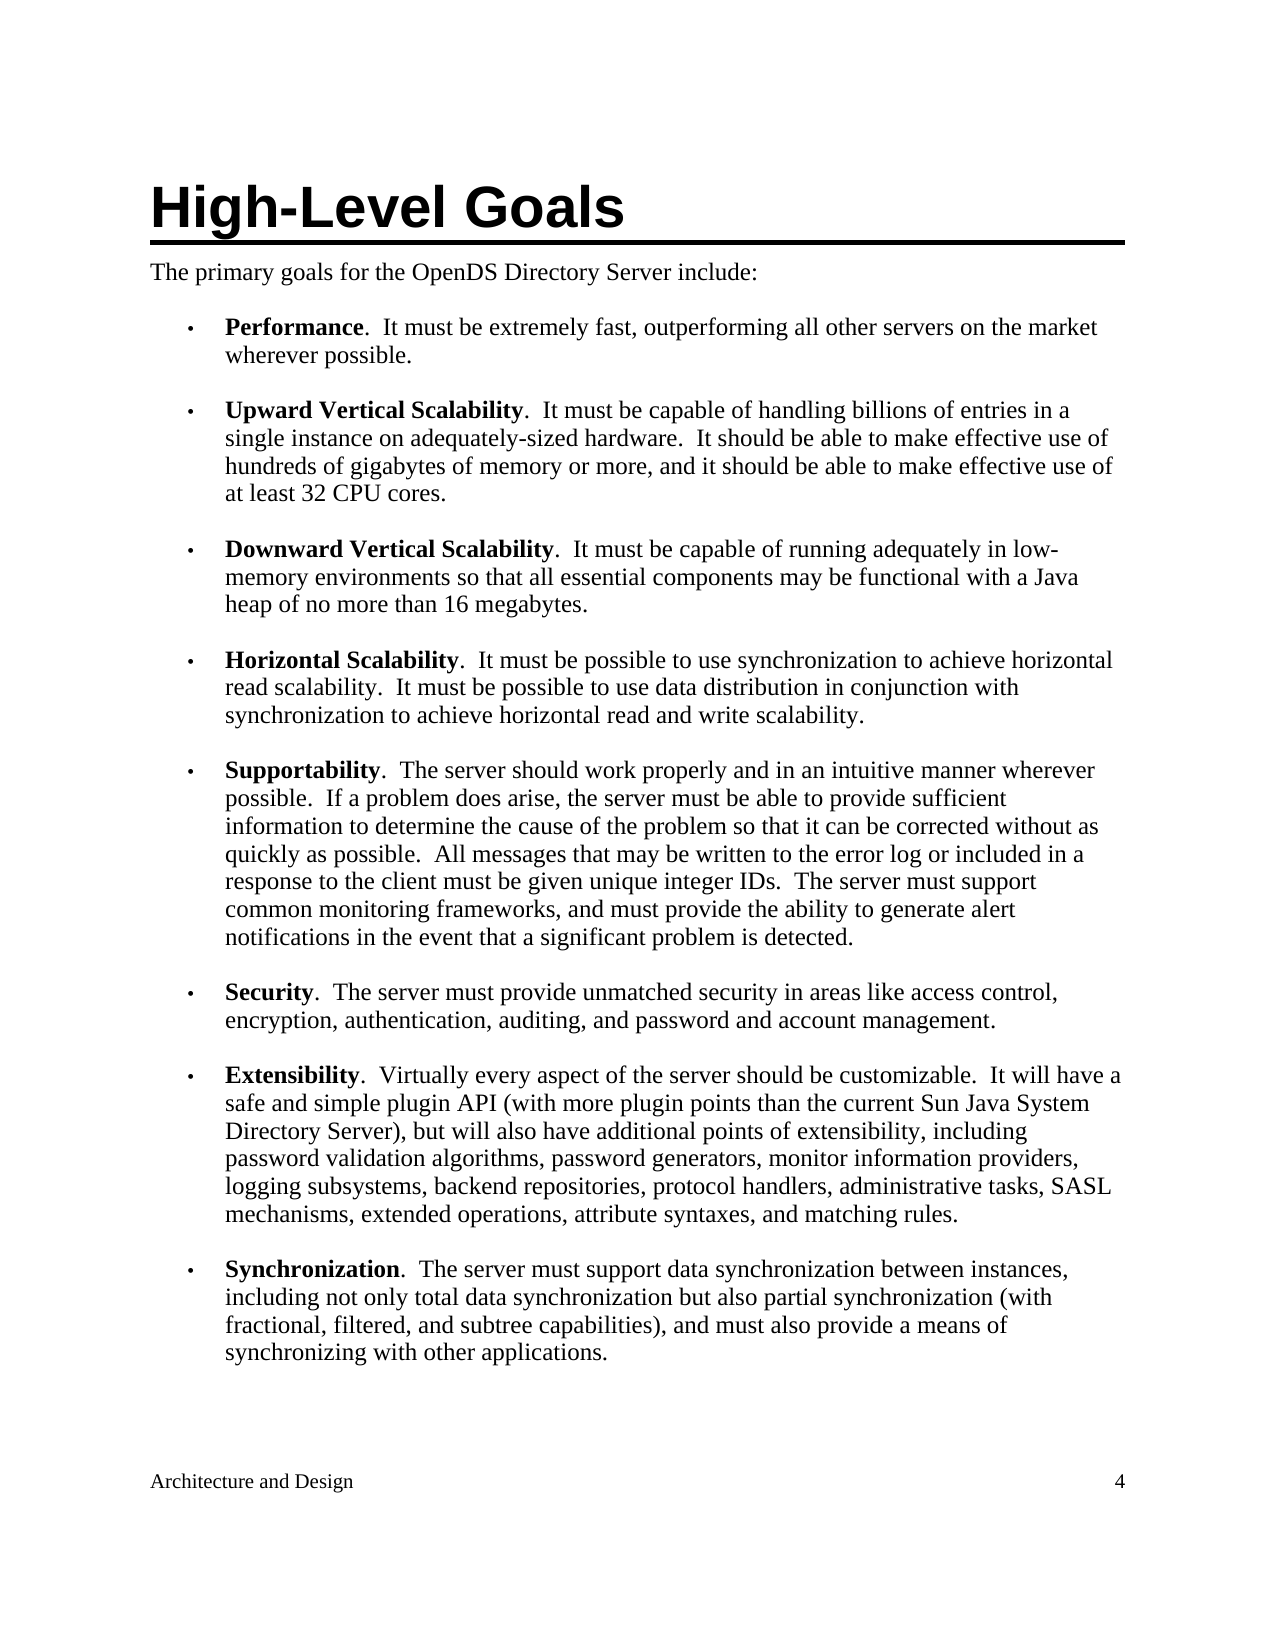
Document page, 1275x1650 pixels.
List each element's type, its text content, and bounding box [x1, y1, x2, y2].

list Security. The server must provide unmatched security in areas like access control, encryption, authentication, auditing, and password and account management. [187, 978, 1125, 1034]
list Performance. It must be extremely fast, outperforming all other servers on the market wherever possible. [187, 313, 1125, 369]
list Upward Vertical Scalability. It must be capable of handling billions of entries in a single instance on adequately-sized hardware. It should be able to make effective use of hundreds of gigabytes of memory or more, and it should be able to make effective use of at least 32 CPU cores. [187, 396, 1125, 507]
text The primary goals for the OpenDS Directory Server include: [150, 258, 1125, 286]
subtitle High-Level Goals [150, 175, 1125, 240]
list Horizontal Scalability. It must be possible to use synchronization to achieve horizontal read scalability. It must be possible to use data distribution in conjunction with synchronization to achieve horizontal read and write scalability. [187, 646, 1125, 729]
list Supportability. The server should work properly and in an intuitive manner wherever possible. If a problem does arise, the server must be able to provide sufficient information to determine the cause of the problem so that it can be corrected without as quickly as possible. All messages that may be written to the error log or included in a response to the client must be given unique integer IDs. The server must support common monitoring frameworks, and must provide the ability to generate alert notifications in the event that a significant problem is detected. [187, 757, 1125, 951]
list Synchronization. The server must support data synchronization between instances, including not only total data synchronization but also partial synchronization (with fractional, filtered, and subtree capabilities), and must also provide a means of synchronizing with other applications. [187, 1255, 1125, 1366]
list Extensibility. Virtually every aspect of the server should be customizable. It will have a safe and simple plugin API (with more plugin points than the current Sun Java System Directory Server), but will also have additional points of extensibility, including password validation algorithms, password generators, monitor information providers, logging subsystems, backend repositories, protocol handlers, administrative tasks, SASL mechanisms, extended operations, attribute syntaxes, and matching rules. [187, 1061, 1125, 1228]
list Downward Vertical Scalability. It must be capable of running adequately in low-memory environments so that all essential components may be functional with a Java heap of no more than 16 megabytes. [187, 535, 1125, 618]
